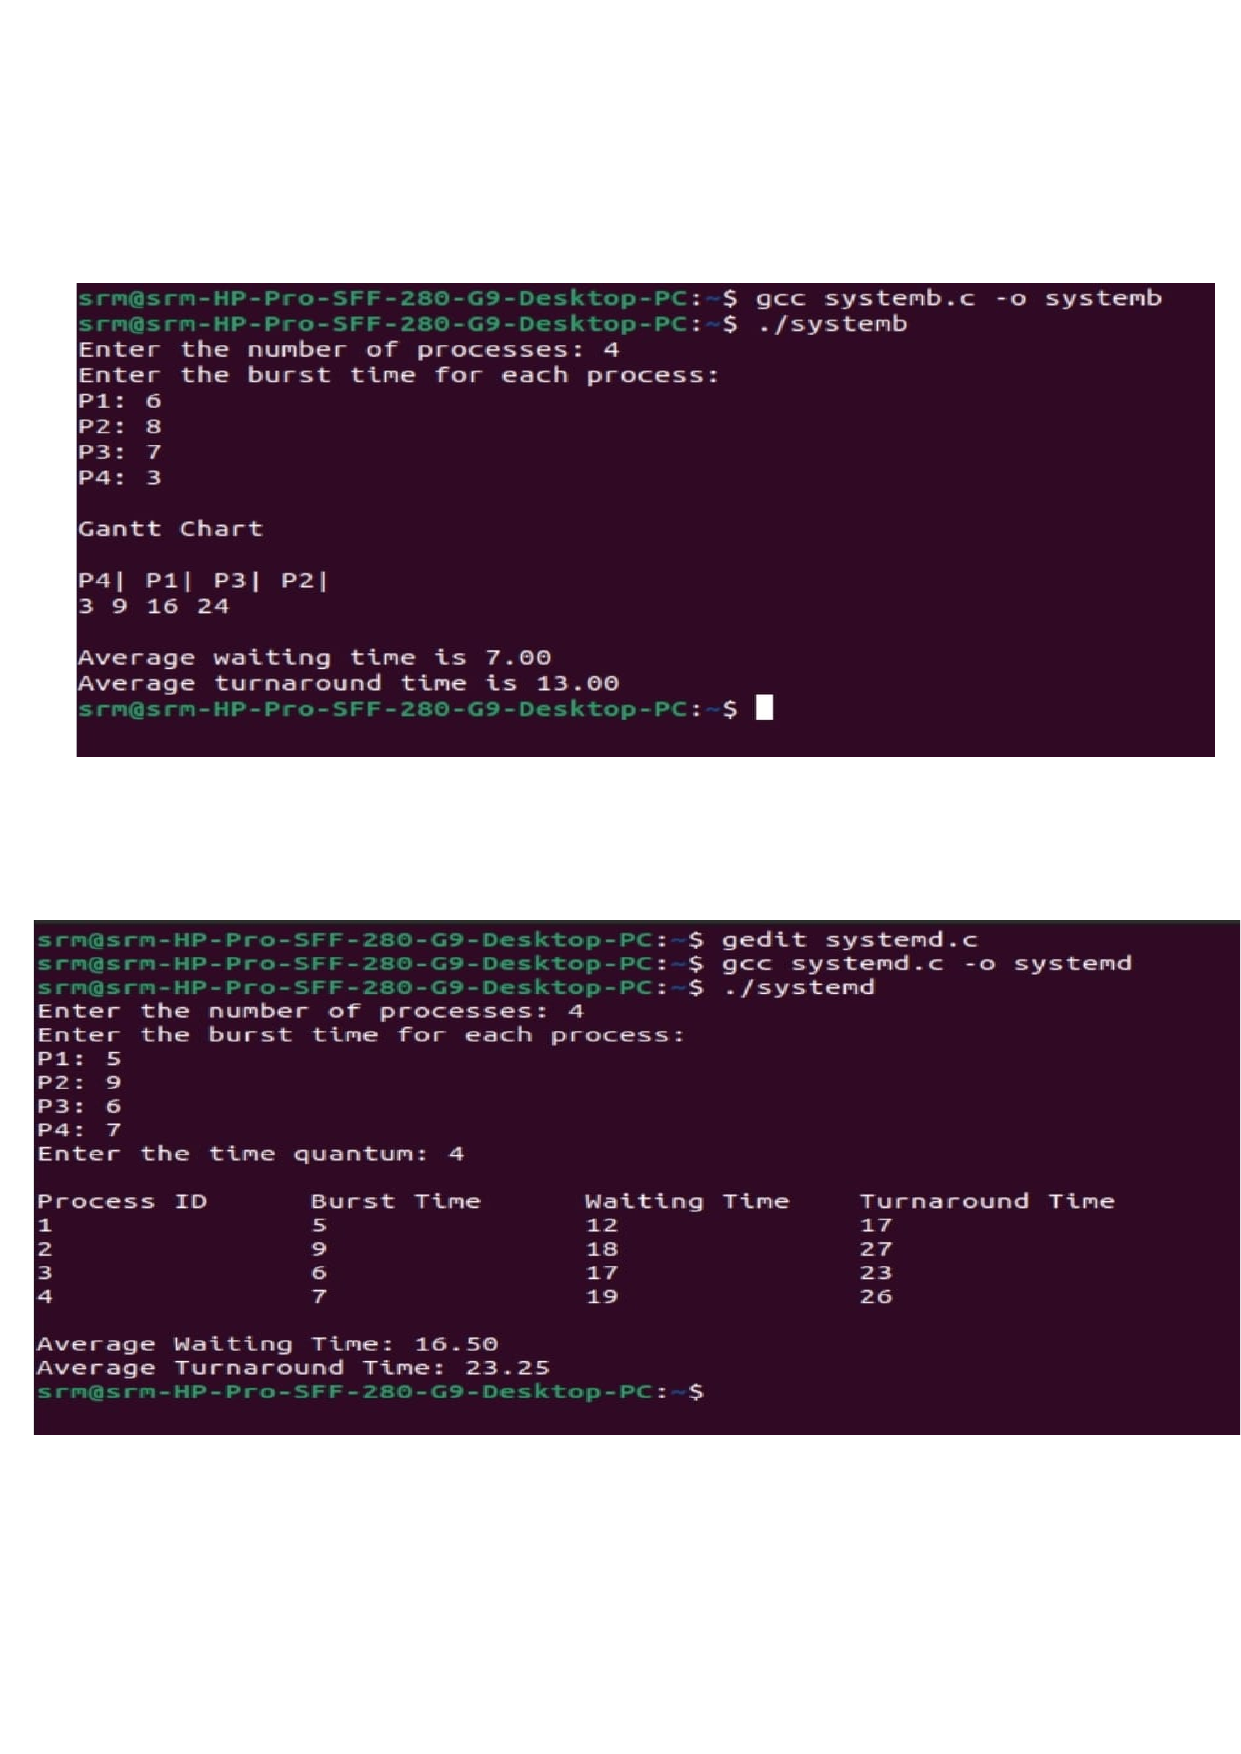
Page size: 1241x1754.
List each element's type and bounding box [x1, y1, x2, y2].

picture [76, 283, 1215, 757]
picture [33, 920, 1241, 1435]
